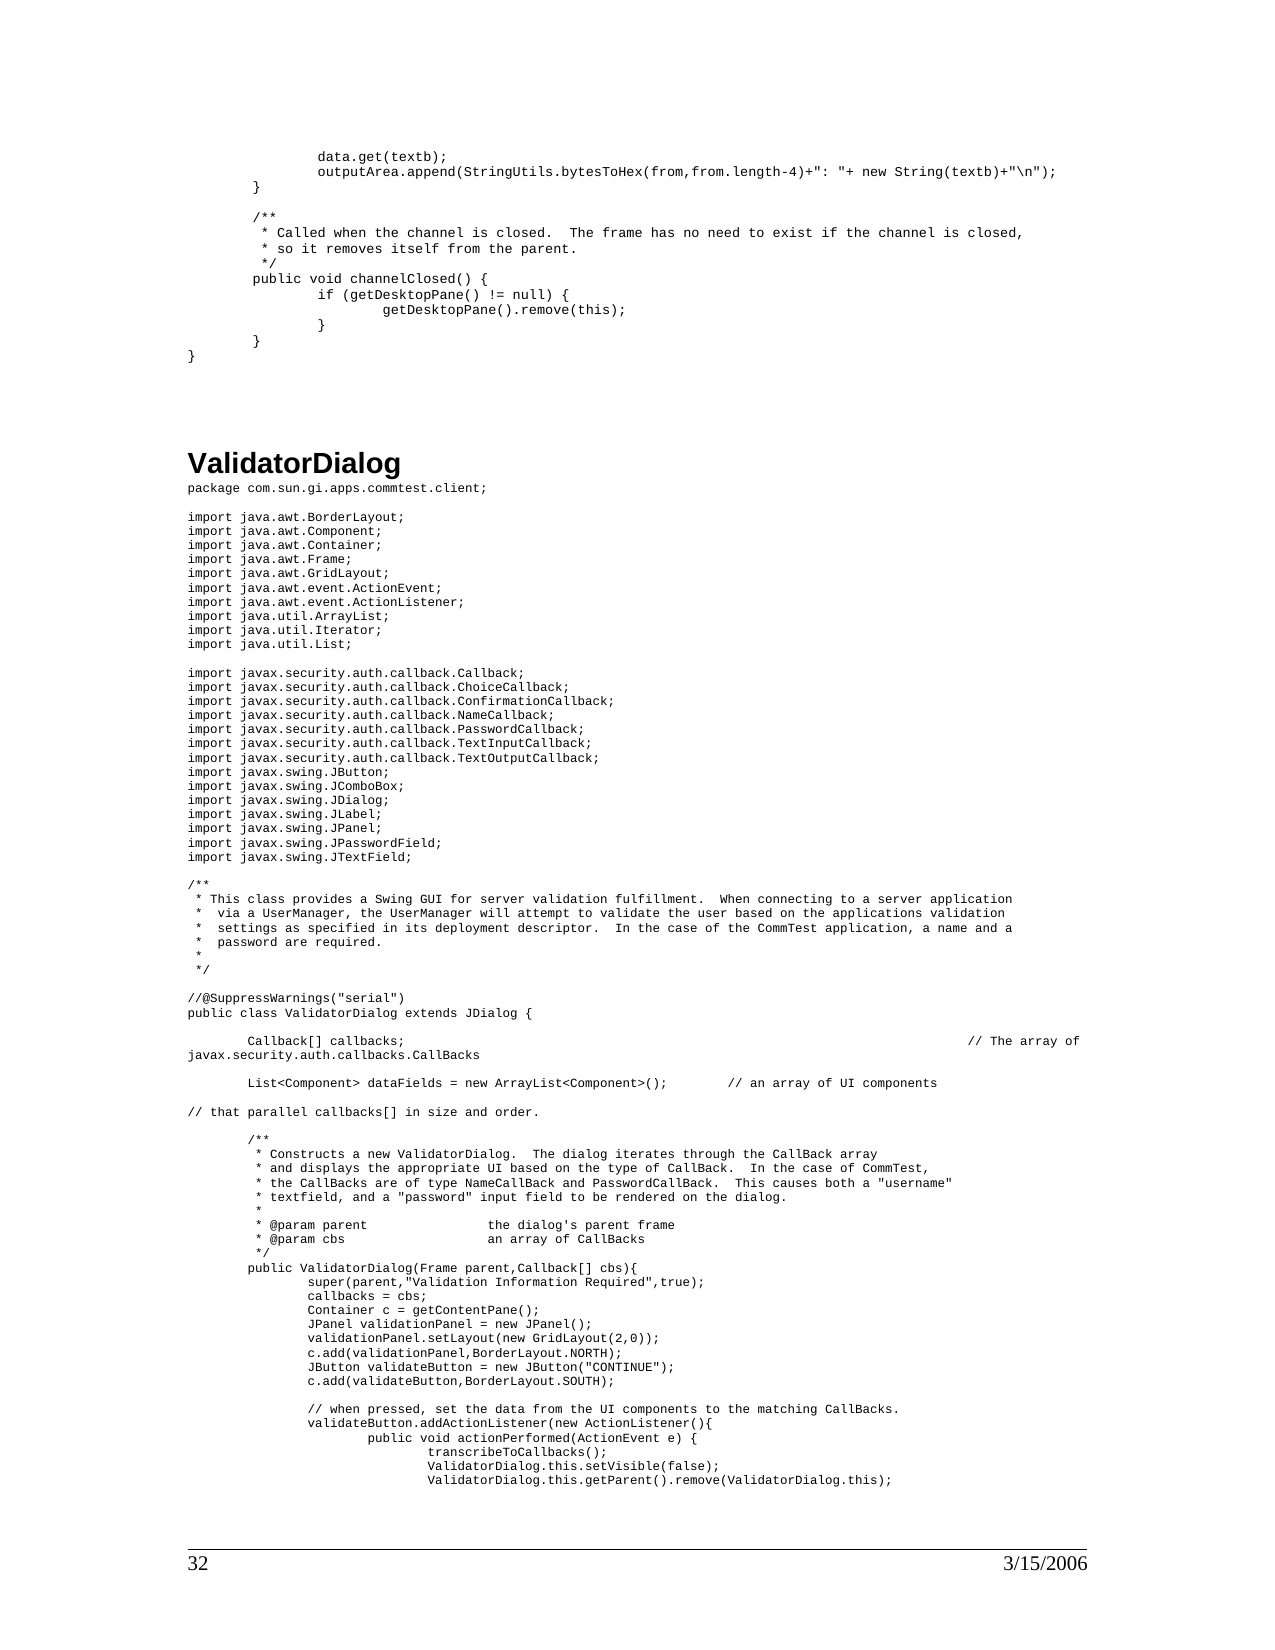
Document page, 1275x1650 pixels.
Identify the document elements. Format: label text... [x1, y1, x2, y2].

text /** [187, 211, 1087, 227]
text import java.awt.Container; [187, 539, 1087, 553]
text getDesktopPane().remove(this); [187, 303, 1087, 318]
text data.get(textb); [187, 150, 1087, 165]
text validateButton.addActionListener(new ActionListener(){ [187, 1417, 1087, 1432]
text public ValidatorDialog(Frame parent,Callback[] cbs){ [187, 1262, 1087, 1276]
text * Called when the channel is closed. The frame has no need to exist if the channel is closed, [187, 227, 1087, 242]
text import java.util.Iterator; [187, 624, 1087, 638]
text public void channelClosed() { [187, 272, 1087, 288]
text // that parallel callbacks[] in size and order. [187, 1092, 1087, 1120]
text * textfield, and a "password" input field to be rendered on the dialog. [187, 1191, 1087, 1205]
text import javax.swing.JButton; [187, 766, 1087, 780]
text */ [187, 964, 1087, 978]
text import java.awt.GridLayout; [187, 567, 1087, 582]
text * so it removes itself from the parent. [187, 242, 1087, 257]
text ValidatorDialog.this.getParent().remove(ValidatorDialog.this); [187, 1474, 1087, 1488]
text import javax.swing.JComboBox; [187, 780, 1087, 794]
text import javax.security.auth.callback.NameCallback; [187, 709, 1087, 723]
text import javax.swing.JPasswordField; [187, 837, 1087, 851]
text * Constructs a new ValidatorDialog. The dialog iterates through the CallBack array [187, 1148, 1087, 1162]
text import java.util.ArrayList; [187, 610, 1087, 624]
text * and displays the appropriate UI based on the type of CallBack. In the case of CommTest, [187, 1162, 1087, 1177]
text // when pressed, set the data from the UI components to the matching CallBacks. [187, 1403, 1087, 1417]
text import java.util.List; [187, 638, 1087, 652]
text } [187, 318, 1087, 334]
text /** [187, 1134, 1087, 1148]
text * This class provides a Swing GUI for server validation fulfillment. When connecting to a server application [187, 893, 1087, 907]
text super(parent,"Validation Information Required",true); [187, 1276, 1087, 1290]
text //@SuppressWarnings("serial") [187, 992, 1087, 1007]
subtitle ValidatorDialog [187, 437, 1087, 482]
text * password are required. [187, 936, 1087, 950]
text outputArea.append(StringUtils.bytesToHex(from,from.length-4)+": "+ new String(textb)+"\n"); [187, 165, 1087, 181]
text * settings as specified in its deployment descriptor. In the case of the CommTest application, a name and a [187, 922, 1087, 936]
text List<Component> dataFields = new ArrayList<Component>(); // an array of UI components [187, 1077, 1087, 1092]
text */ [187, 1247, 1087, 1262]
text public class ValidatorDialog extends JDialog { [187, 1007, 1087, 1021]
text } [187, 334, 1087, 349]
text Container c = getContentPane(); [187, 1304, 1087, 1318]
text } [187, 181, 1087, 196]
text } [187, 349, 1087, 364]
text c.add(validateButton,BorderLayout.SOUTH); [187, 1375, 1087, 1389]
text import javax.security.auth.callback.TextInputCallback; [187, 737, 1087, 752]
text Callback[] callbacks; // The array of javax.security.auth.callbacks.CallBacks [187, 1035, 1087, 1063]
text c.add(validationPanel,BorderLayout.NORTH); [187, 1347, 1087, 1361]
text */ [187, 257, 1087, 272]
text * the CallBacks are of type NameCallBack and PasswordCallBack. This causes both a "username" [187, 1177, 1087, 1191]
text validationPanel.setLayout(new GridLayout(2,0)); [187, 1332, 1087, 1347]
text import javax.security.auth.callback.Callback; [187, 667, 1087, 681]
text import javax.swing.JPanel; [187, 822, 1087, 837]
text import java.awt.Frame; [187, 553, 1087, 567]
text import javax.security.auth.callback.ConfirmationCallback; [187, 695, 1087, 709]
text import javax.swing.JTextField; [187, 851, 1087, 865]
text /** [187, 879, 1087, 893]
text import java.awt.event.ActionEvent; [187, 582, 1087, 596]
text JButton validateButton = new JButton("CONTINUE"); [187, 1361, 1087, 1375]
text * via a UserManager, the UserManager will attempt to validate the user based on the applications validation [187, 907, 1087, 922]
text * [187, 950, 1087, 964]
text public void actionPerformed(ActionEvent e) { [187, 1432, 1087, 1446]
text JPanel validationPanel = new JPanel(); [187, 1318, 1087, 1332]
text package com.sun.gi.apps.commtest.client; [187, 482, 1087, 497]
text import java.awt.event.ActionListener; [187, 596, 1087, 610]
text transcribeToCallbacks(); [187, 1446, 1087, 1460]
text if (getDesktopPane() != null) { [187, 288, 1087, 303]
text * @param parent the dialog's parent frame [187, 1219, 1087, 1233]
text import javax.swing.JLabel; [187, 808, 1087, 822]
text import javax.security.auth.callback.TextOutputCallback; [187, 752, 1087, 766]
text import java.awt.BorderLayout; [187, 511, 1087, 525]
text callbacks = cbs; [187, 1290, 1087, 1304]
text import javax.security.auth.callback.PasswordCallback; [187, 723, 1087, 737]
text * @param cbs an array of CallBacks [187, 1233, 1087, 1247]
text import javax.swing.JDialog; [187, 794, 1087, 808]
text * [187, 1205, 1087, 1219]
text import java.awt.Component; [187, 525, 1087, 539]
text import javax.security.auth.callback.ChoiceCallback; [187, 681, 1087, 695]
text ValidatorDialog.this.setVisible(false); [187, 1460, 1087, 1474]
